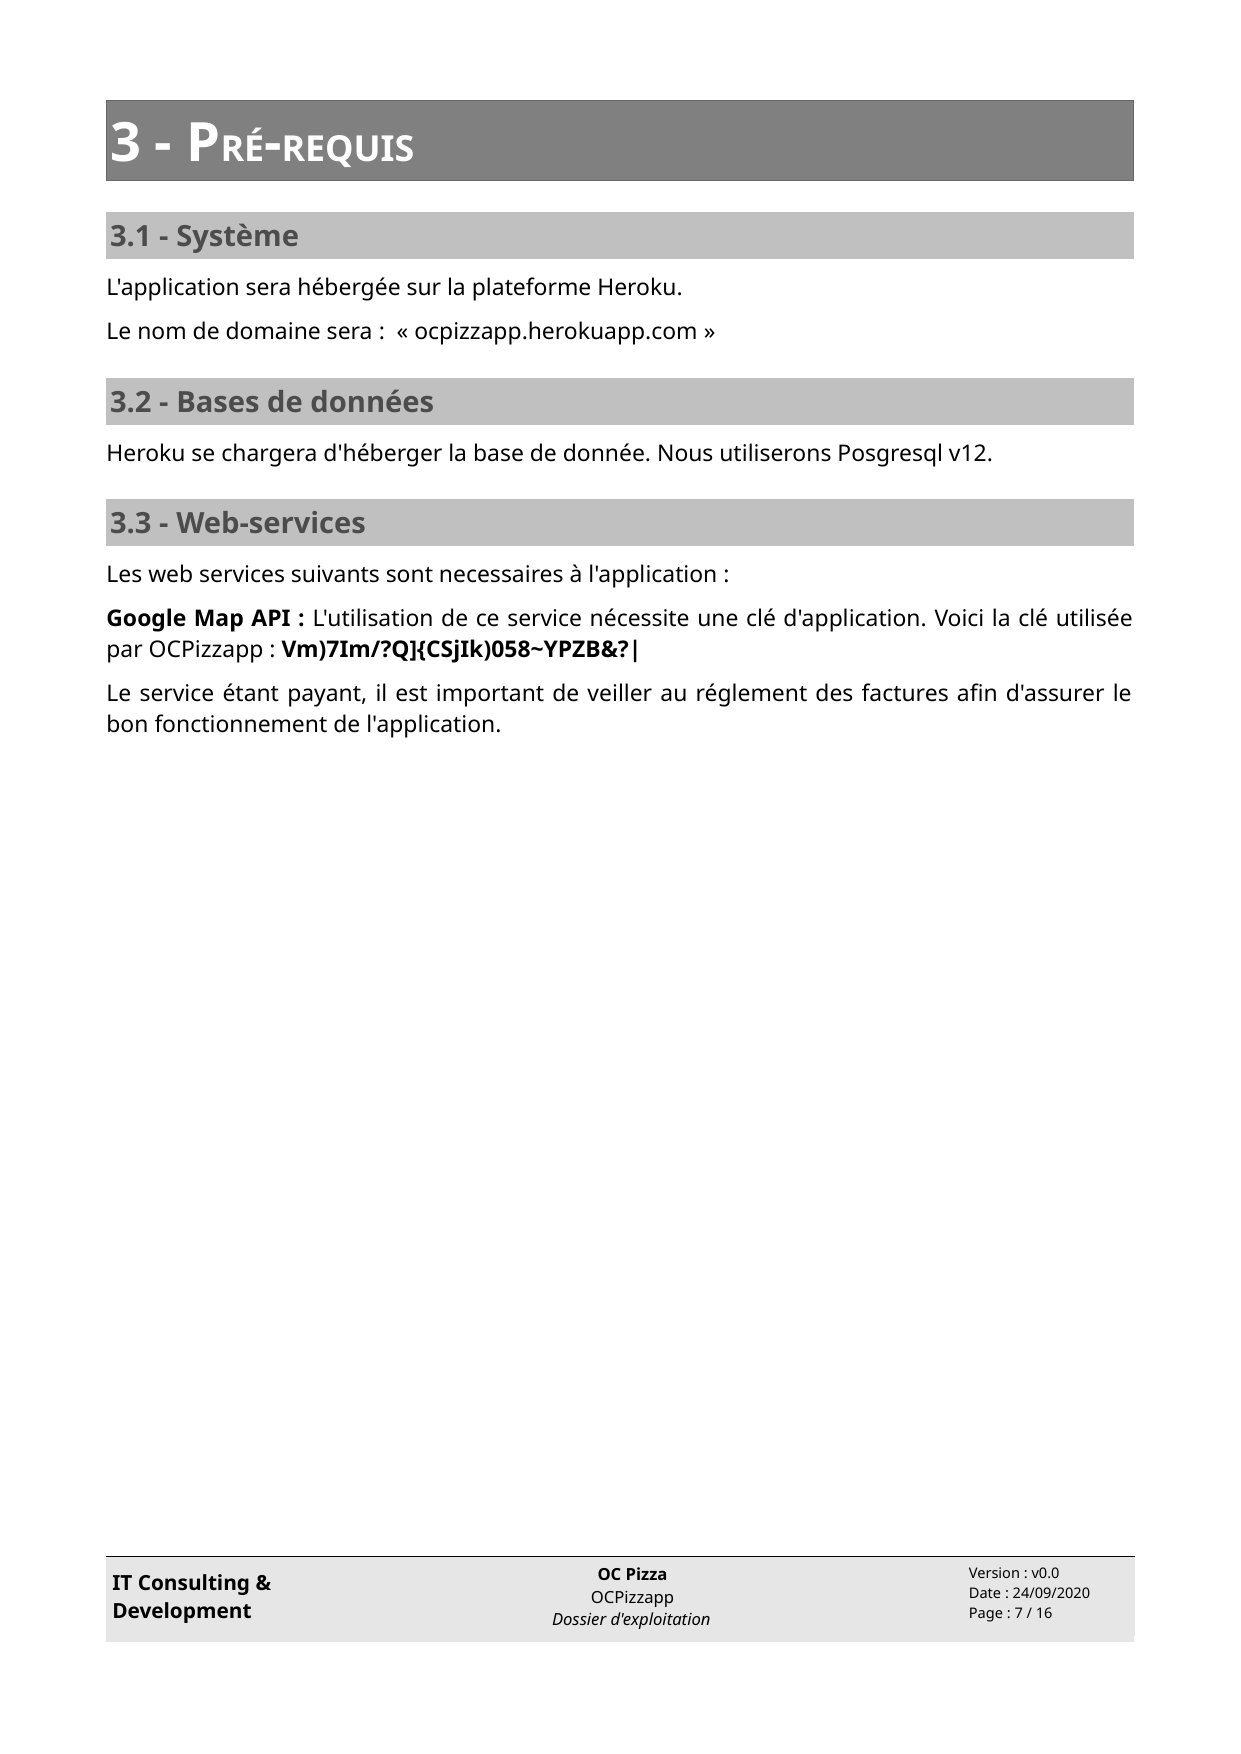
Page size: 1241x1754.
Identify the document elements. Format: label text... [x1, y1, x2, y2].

text Les web services suivants sont necessaires à l'application : [106, 558, 1134, 589]
subtitle Pré-requis [107, 101, 1133, 180]
subtitle Système [107, 213, 1133, 258]
text L'application sera hébergée sur la plateforme Heroku. [106, 271, 1134, 302]
text Le nom de domaine sera : « ocpizzapp.herokuapp.com » [106, 315, 1134, 346]
text Le service étant payant, il est important de veiller au réglement des factures afin d'assurer le bon fonctionnement de l'application. [106, 677, 1134, 739]
subtitle Bases de données [107, 379, 1133, 424]
text Heroku se chargera d'héberger la base de donnée. Nous utiliserons Posgresql v12. [106, 437, 1134, 468]
subtitle Web-services [107, 500, 1133, 545]
text Google Map API : L'utilisation de ce service nécessite une clé d'application. Voici la clé utilisée par OCPizzapp : Vm)7Im/?Q]{CSjIk)058~YPZB&?| [106, 602, 1134, 664]
